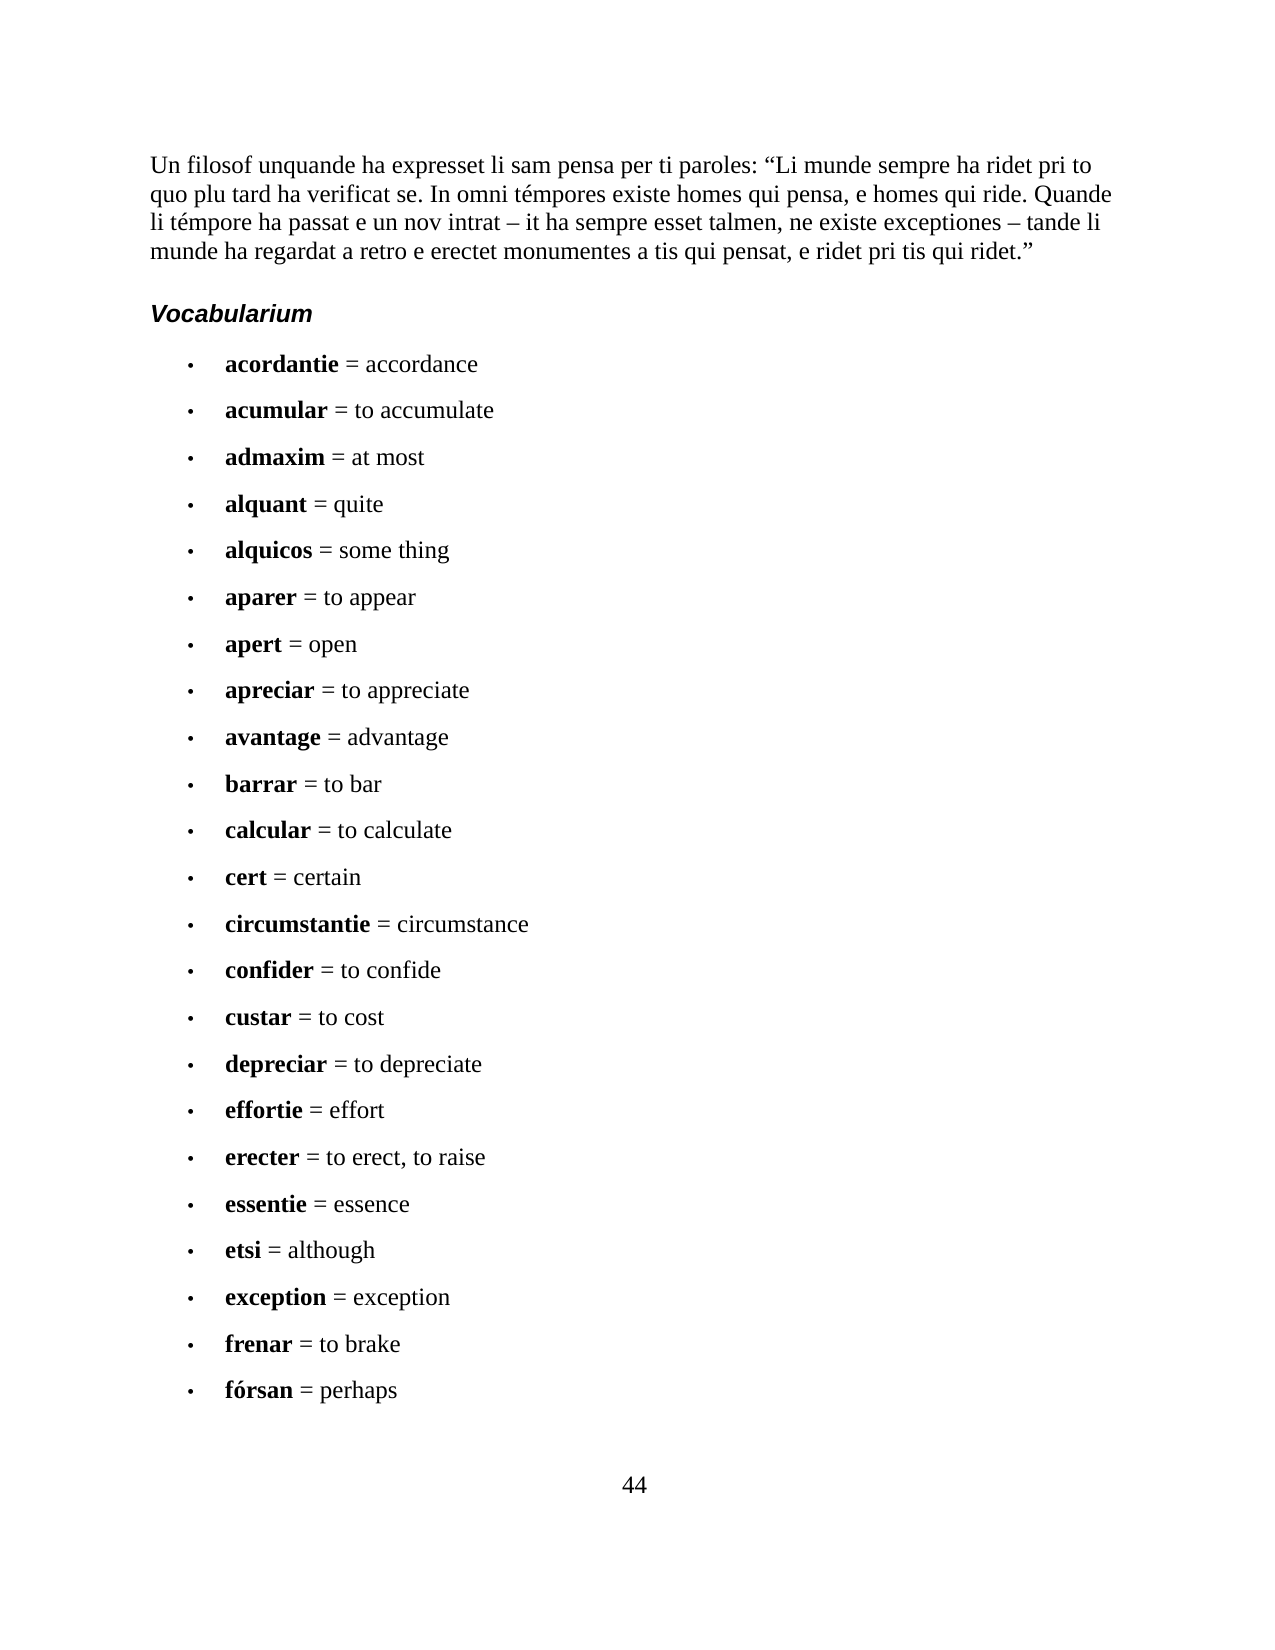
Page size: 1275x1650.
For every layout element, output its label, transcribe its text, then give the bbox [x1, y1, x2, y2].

list custar = to cost [187, 1002, 1125, 1031]
list cert = certain [187, 862, 1125, 891]
list acumular = to accumulate [187, 396, 1125, 424]
list acordantie = accordance [187, 349, 1125, 378]
list circumstantie = circumstance [187, 909, 1125, 938]
list alquant = quite [187, 489, 1125, 518]
list effortie = effort [187, 1096, 1125, 1124]
list admaxim = at most [187, 442, 1125, 471]
list calcular = to calculate [187, 816, 1125, 844]
list frenar = to brake [187, 1329, 1125, 1358]
list exception = exception [187, 1282, 1125, 1311]
list apreciar = to appreciate [187, 676, 1125, 704]
list avantage = advantage [187, 722, 1125, 751]
list confider = to confide [187, 956, 1125, 984]
list aparer = to appear [187, 582, 1125, 611]
subtitle Vocabularium [150, 299, 1125, 327]
text Un filosof unquande ha expresset li sam pensa per ti paroles: “Li munde sempre ha ridet pri to quo plu tard ha verificat se. In omni témpores existe homes qui pensa, e homes qui ride. Quande li témpore ha passat e un nov intrat – it ha sempre esset talmen, ne existe exceptiones – tande li munde ha regardat a retro e erectet monumentes a tis qui pensat, e ridet pri tis qui ridet.” [150, 150, 1125, 265]
list fórsan = perhaps [187, 1376, 1125, 1404]
list alquicos = some thing [187, 536, 1125, 564]
list essentie = essence [187, 1189, 1125, 1218]
list barrar = to bar [187, 769, 1125, 798]
list erecter = to erect, to raise [187, 1142, 1125, 1171]
list depreciar = to depreciate [187, 1049, 1125, 1078]
list etsi = although [187, 1236, 1125, 1264]
list apert = open [187, 629, 1125, 658]
